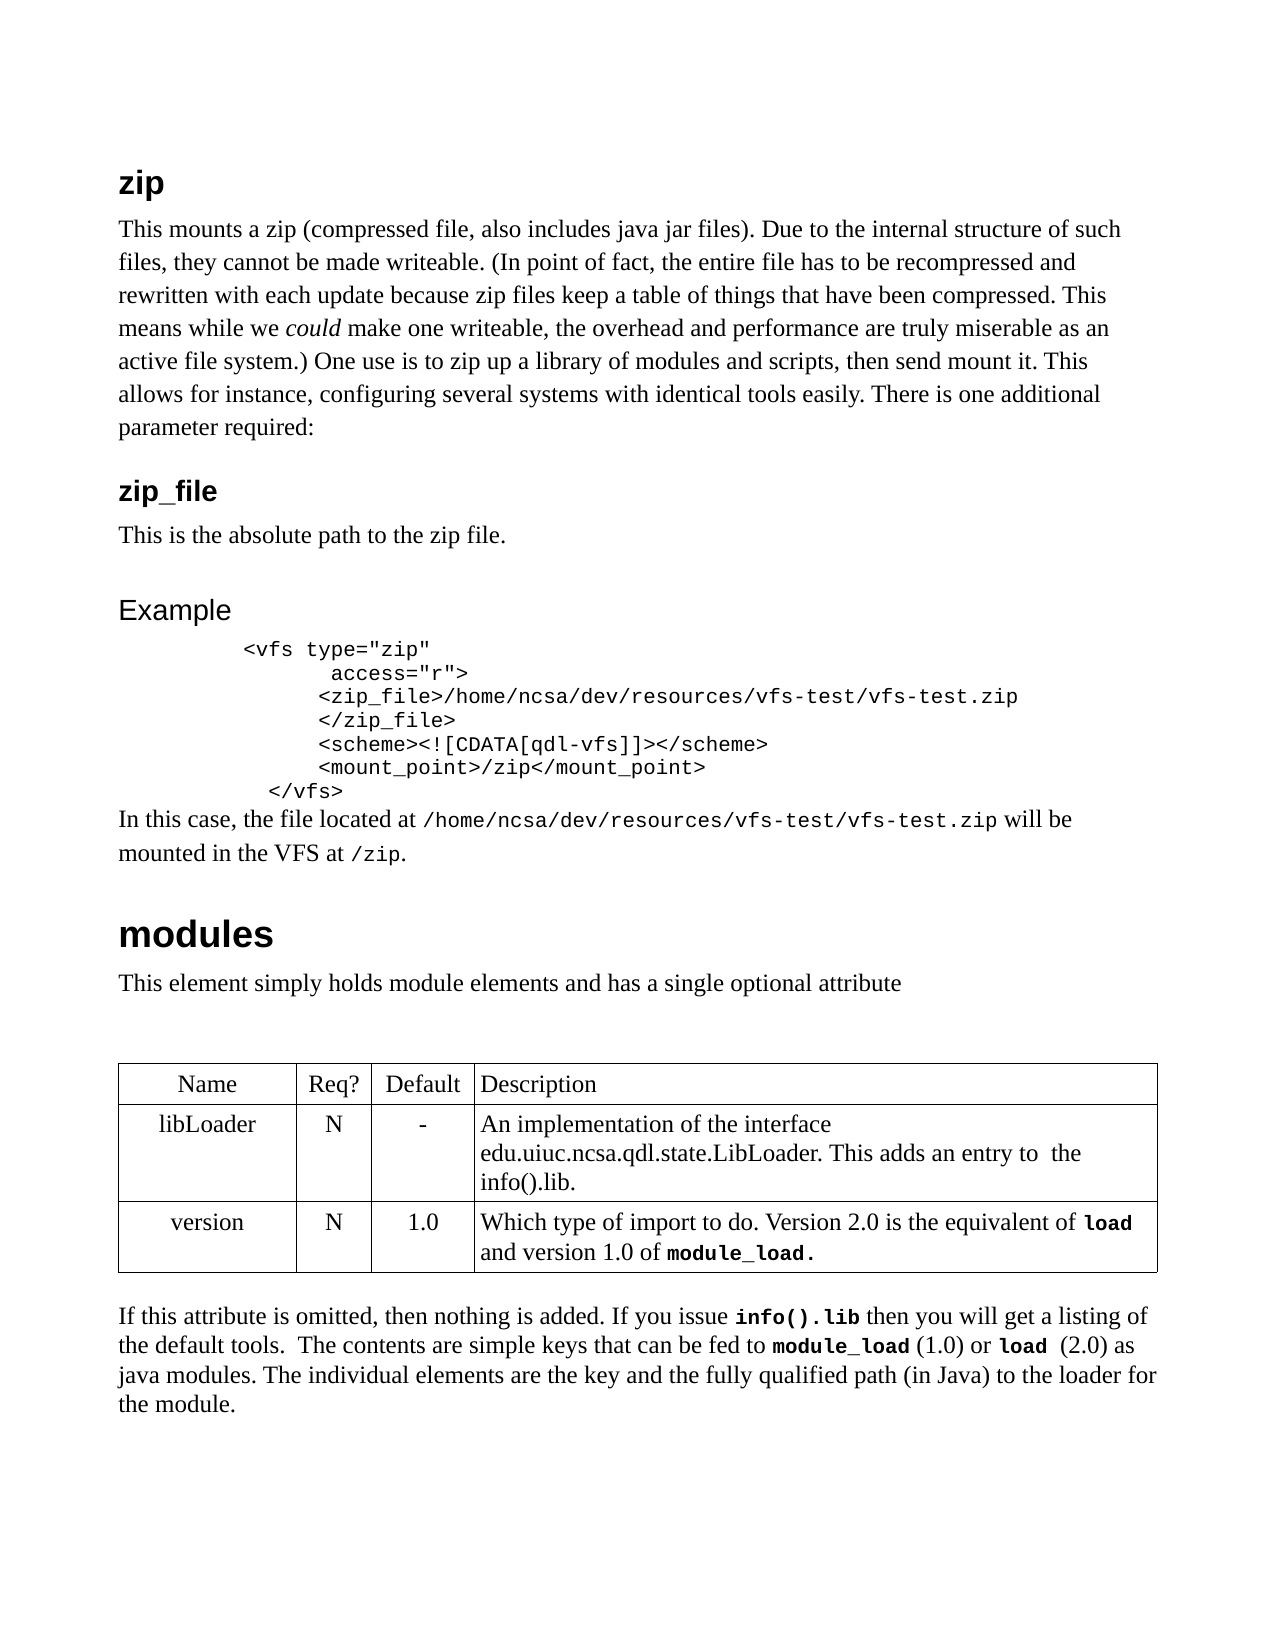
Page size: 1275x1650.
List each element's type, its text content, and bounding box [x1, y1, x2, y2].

table_cell An implementation of the interface edu.uiuc.ncsa.qdl.state.LibLoader. This adds an entry to the info().lib. [475, 1105, 1157, 1201]
table_cell Which type of import to do. Version 2.0 is the equivalent of load and version 1.0 of module_load. [475, 1202, 1157, 1272]
text <mount_point>/zip</mount_point> [118, 757, 1157, 781]
text <vfs type="zip" [118, 639, 1157, 663]
table_cell version [119, 1202, 296, 1272]
table_cell 1.0 [372, 1202, 474, 1272]
text If this attribute is omitted, then nothing is added. If you issue info().lib then you will get a listing of the default tools. The contents are simple keys that can be fed to module_load (1.0) or load (2.0) as java modules. The individual elements are the key and the fully qualified path (in Java) to the loader for the module. [118, 1301, 1157, 1418]
table_cell N [297, 1105, 371, 1201]
text </vfs> [118, 781, 1157, 804]
text <zip_file>/home/ncsa/dev/resources/vfs-test/vfs-test.zip [118, 686, 1157, 710]
table_header Default [372, 1064, 474, 1103]
text <scheme><![CDATA[qdl-vfs]]></scheme> [118, 733, 1157, 757]
text </zip_file> [118, 710, 1157, 733]
subtitle zip_file [118, 474, 1157, 508]
text This is the absolute path to the zip file. [118, 520, 1157, 549]
table_header Req? [297, 1064, 371, 1103]
subtitle modules [118, 912, 1157, 956]
table_header Description [475, 1064, 1157, 1103]
subtitle Example [118, 593, 1157, 626]
text This mounts a zip (compressed file, also includes java jar files). Due to the internal structure of such files, they cannot be made writeable. (In point of fact, the entire file has to be recompressed and rewritten with each update because zip files keep a table of things that have been compressed. This means while we could make one writeable, the overhead and performance are truly miserable as an active file system.) One use is to zip up a library of modules and scripts, then send mount it. This allows for instance, configuring several systems with identical tools easily. There is one additional parameter required: [118, 214, 1157, 441]
table_cell libLoader [119, 1105, 296, 1201]
text access="r"> [118, 663, 1157, 686]
text In this case, the file located at /home/ncsa/dev/resources/vfs-test/vfs-test.zip will be mounted in the VFS at /zip. [118, 804, 1157, 868]
text This element simply holds module elements and has a single optional attribute [118, 968, 1157, 997]
table_header Name [119, 1064, 296, 1103]
table_cell N [297, 1202, 371, 1272]
subtitle zip [118, 163, 1157, 201]
table_cell - [372, 1105, 474, 1201]
